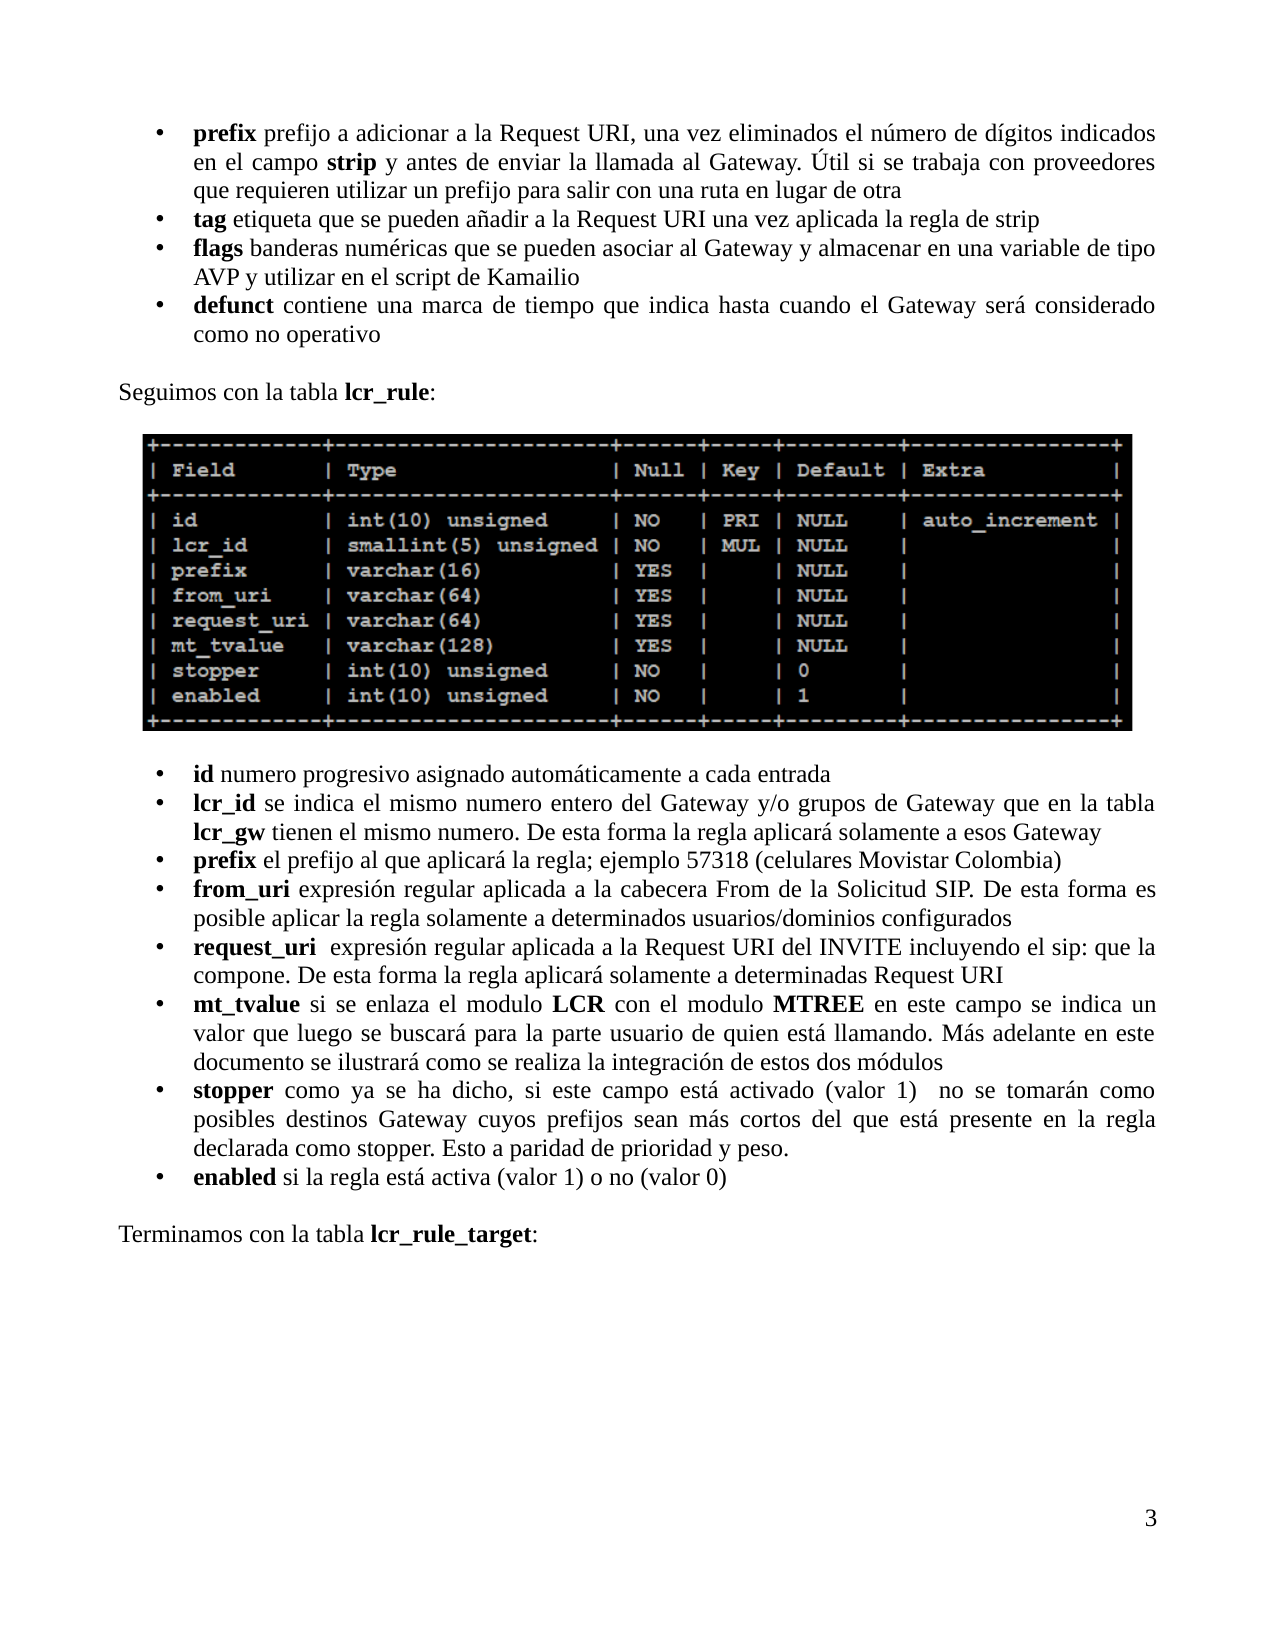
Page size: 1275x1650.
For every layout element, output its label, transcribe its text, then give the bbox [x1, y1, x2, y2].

list id numero progresivo asignado automáticamente a cada entrada [156, 759, 1157, 788]
list flags banderas numéricas que se pueden asociar al Gateway y almacenar en una variable de tipo AVP y utilizar en el script de Kamailio [156, 233, 1157, 291]
picture [142, 434, 1133, 731]
list enabled si la regla está activa (valor 1) o no (valor 0) [156, 1162, 1157, 1191]
list request_uri expresión regular aplicada a la Request URI del INVITE incluyendo el sip: que la compone. De esta forma la regla aplicará solamente a determinadas Request URI [156, 932, 1157, 989]
list mt_tvalue si se enlaza el modulo LCR con el modulo MTREE en este campo se indica un valor que luego se buscará para la parte usuario de quien está llamando. Más adelante en este documento se ilustrará como se realiza la integración de estos dos módulos [156, 989, 1157, 1076]
list from_uri expresión regular aplicada a la cabecera From de la Solicitud SIP. De esta forma es posible aplicar la regla solamente a determinados usuarios/dominios configurados [156, 874, 1157, 932]
text Seguimos con la tabla lcr_rule: [118, 377, 1157, 406]
list prefix el prefijo al que aplicará la regla; ejemplo 57318 (celulares Movistar Colombia) [156, 846, 1157, 874]
list defunct contiene una marca de tiempo que indica hasta cuando el Gateway será considerado como no operativo [156, 291, 1157, 348]
list prefix prefijo a adicionar a la Request URI, una vez eliminados el número de dígitos indicados en el campo strip y antes de enviar la llamada al Gateway. Útil si se trabaja con proveedores que requieren utilizar un prefijo para salir con una ruta en lugar de otra [156, 118, 1157, 204]
list stopper como ya se ha dicho, si este campo está activado (valor 1) no se tomarán como posibles destinos Gateway cuyos prefijos sean más cortos del que está presente en la regla declarada como stopper. Esto a paridad de prioridad y peso. [156, 1076, 1157, 1162]
list lcr_id se indica el mismo numero entero del Gateway y/o grupos de Gateway que en la tabla lcr_gw tienen el mismo numero. De esta forma la regla aplicará solamente a esos Gateway [156, 788, 1157, 846]
list tag etiqueta que se pueden añadir a la Request URI una vez aplicada la regla de strip [156, 204, 1157, 233]
text Terminamos con la tabla lcr_rule_target: [118, 1219, 1157, 1248]
